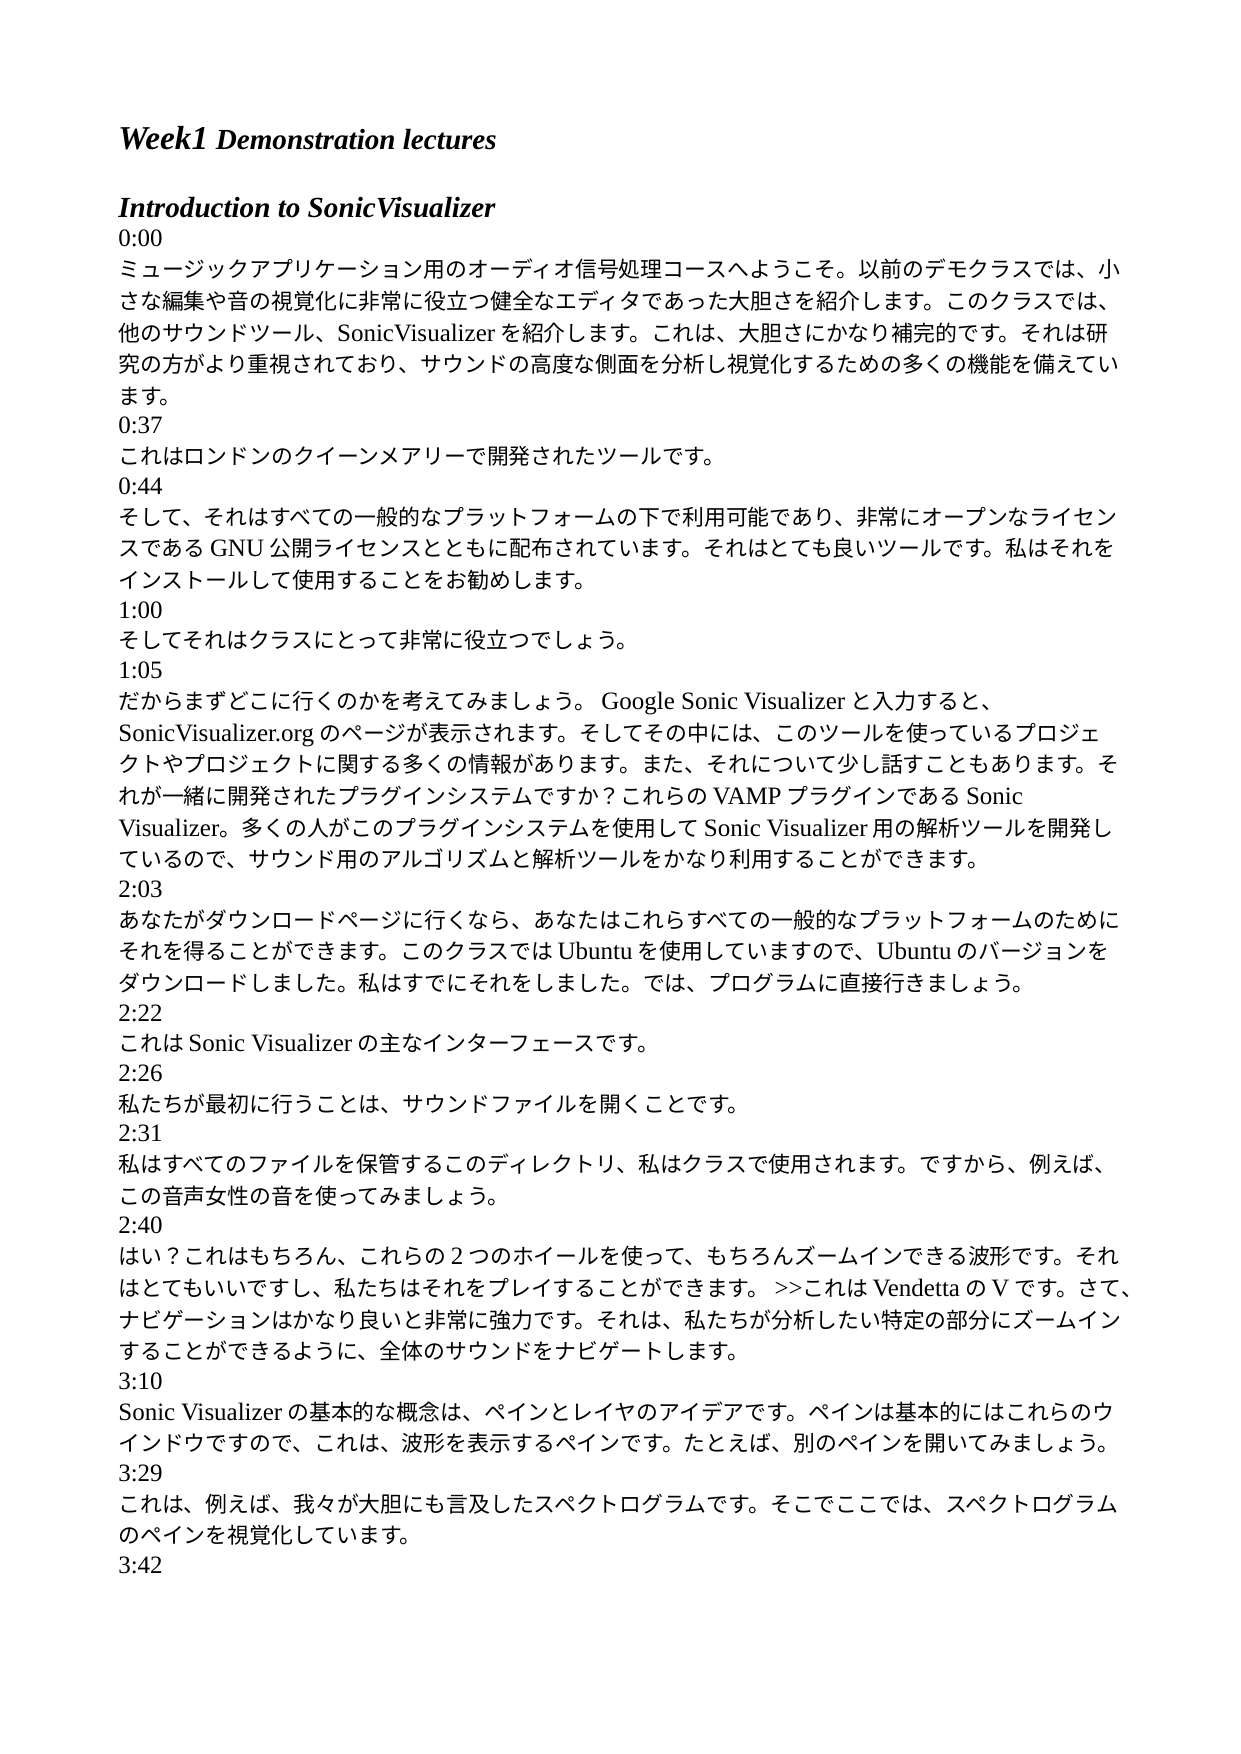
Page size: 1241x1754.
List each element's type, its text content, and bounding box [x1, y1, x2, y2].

text 3:42 [118, 1550, 1122, 1579]
text はい？これはもちろん、これらの2つのホイールを使って、もちろんズームインできる波形です。それはとてもいいですし、私たちはそれをプレイすることができます。 >>これはVendettaのVです。さて、ナビゲーションはかなり良いと非常に強力です。それは、私たちが分析したい特定の部分にズームインすることができるように、全体のサウンドをナビゲートします。 [118, 1239, 1122, 1366]
text 3:29 [118, 1458, 1122, 1487]
text Week1 Demonstration lectures [118, 118, 1122, 156]
text 1:00 [118, 595, 1122, 623]
text 2:22 [118, 998, 1122, 1026]
text 2:03 [118, 874, 1122, 903]
text Sonic Visualizerの基本的な概念は、ペインとレイヤのアイデアです。ペインは基本的にはこれらのウインドウですので、これは、波形を表示するペインです。たとえば、別のペインを開いてみましょう。 [118, 1395, 1122, 1458]
text だからまずどこに行くのかを考えてみましょう。 Google Sonic Visualizerと入力すると、SonicVisualizer.orgのページが表示されます。そしてその中には、このツールを使っているプロジェクトやプロジェクトに関する多くの情報があります。また、それについて少し話すこともあります。それが一緒に開発されたプラグインシステムですか？これらのVAMPプラグインであるSonic Visualizer。多くの人がこのプラグインシステムを使用してSonic Visualizer用の解析ツールを開発しているので、サウンド用のアルゴリズムと解析ツールをかなり利用することができます。 [118, 684, 1122, 874]
text 0:00 [118, 223, 1122, 252]
text 2:40 [118, 1211, 1122, 1239]
text そして、それはすべての一般的なプラットフォームの下で利用可能であり、非常にオープンなライセンスであるGNU公開ライセンスとともに配布されています。それはとても良いツールです。私はそれをインストールして使用することをお勧めします。 [118, 500, 1122, 595]
text ミュージックアプリケーション用のオーディオ信号処理コースへようこそ。以前のデモクラスでは、小さな編集や音の視覚化に非常に役立つ健全なエディタであった大胆さを紹介します。このクラスでは、他のサウンドツール、SonicVisualizerを紹介します。これは、大胆さにかなり補完的です。それは研究の方がより重視されており、サウンドの高度な側面を分析し視覚化するための多くの機能を備えています。 [118, 252, 1122, 411]
text これはロンドンのクイーンメアリーで開発されたツールです。 [118, 439, 1122, 471]
text 0:37 [118, 411, 1122, 439]
text 2:26 [118, 1058, 1122, 1087]
text これは、例えば、我々が大胆にも言及したスペクトログラムです。そこでここでは、スペクトログラムのペインを視覚化しています。 [118, 1487, 1122, 1550]
text 私はすべてのファイルを保管するこのディレクトリ、私はクラスで使用されます。ですから、例えば、この音声女性の音を使ってみましょう。 [118, 1147, 1122, 1211]
text 私たちが最初に行うことは、サウンドファイルを開くことです。 [118, 1087, 1122, 1118]
text そしてそれはクラスにとって非常に役立つでしょう。 [118, 623, 1122, 655]
text 1:05 [118, 655, 1122, 684]
text Introduction to SonicVisualizer [118, 190, 1122, 223]
text 0:44 [118, 471, 1122, 500]
text これはSonic Visualizerの主なインターフェースです。 [118, 1026, 1122, 1058]
text 2:31 [118, 1118, 1122, 1147]
text 3:10 [118, 1366, 1122, 1395]
text あなたがダウンロードページに行くなら、あなたはこれらすべての一般的なプラットフォームのためにそれを得ることができます。このクラスではUbuntuを使用していますので、Ubuntuのバージョンをダウンロードしました。私はすでにそれをしました。では、プログラムに直接行きましょう。 [118, 903, 1122, 998]
